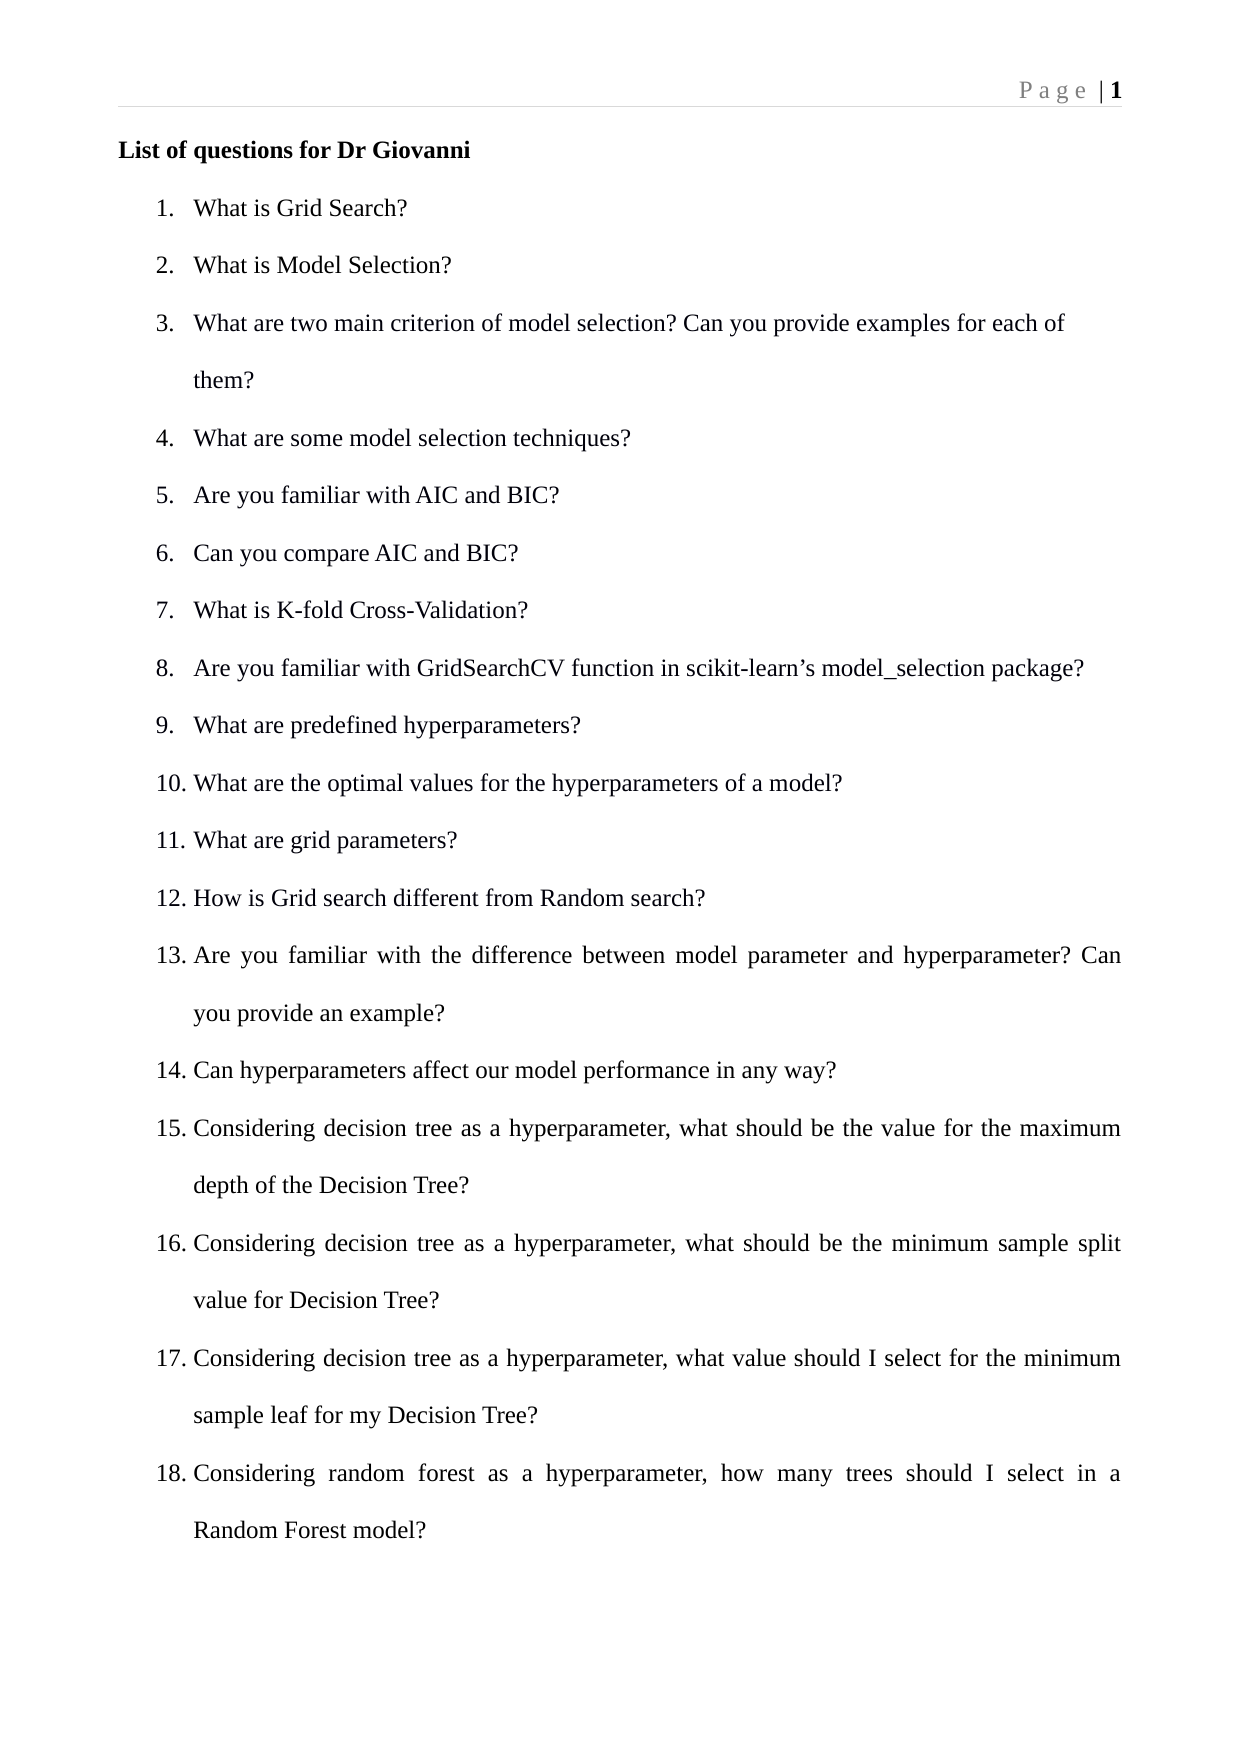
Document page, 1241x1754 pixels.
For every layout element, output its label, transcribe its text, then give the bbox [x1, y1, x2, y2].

list Considering random forest as a hyperparameter, how many trees should I select in a Random Forest model? [156, 1458, 1122, 1544]
list What is K-fold Cross-Validation? [156, 596, 1122, 624]
list What is Model Selection? [156, 251, 1122, 279]
list Considering decision tree as a hyperparameter, what value should I select for the minimum sample leaf for my Decision Tree? [156, 1343, 1122, 1429]
list Are you familiar with GridSearchCV function in scikit-learn’s model_selection package? [156, 653, 1122, 682]
list What are two main criterion of model selection? Can you provide examples for each of them? [156, 308, 1122, 394]
text List of questions for Dr Giovanni [118, 136, 1122, 164]
list Can you compare AIC and BIC? [156, 538, 1122, 567]
list What are grid parameters? [156, 826, 1122, 854]
list Are you familiar with the difference between model parameter and hyperparameter? Can you provide an example? [156, 941, 1122, 1027]
list What is Grid Search? [156, 193, 1122, 222]
list Considering decision tree as a hyperparameter, what should be the value for the maximum depth of the Decision Tree? [156, 1113, 1122, 1199]
list Can hyperparameters affect our model performance in any way? [156, 1056, 1122, 1084]
list What are predefined hyperparameters? [156, 711, 1122, 739]
list How is Grid search different from Random search? [156, 883, 1122, 912]
list Considering decision tree as a hyperparameter, what should be the minimum sample split value for Decision Tree? [156, 1228, 1122, 1314]
list What are the optimal values for the hyperparameters of a model? [156, 768, 1122, 797]
list Are you familiar with AIC and BIC? [156, 481, 1122, 509]
list What are some model selection techniques? [156, 423, 1122, 452]
